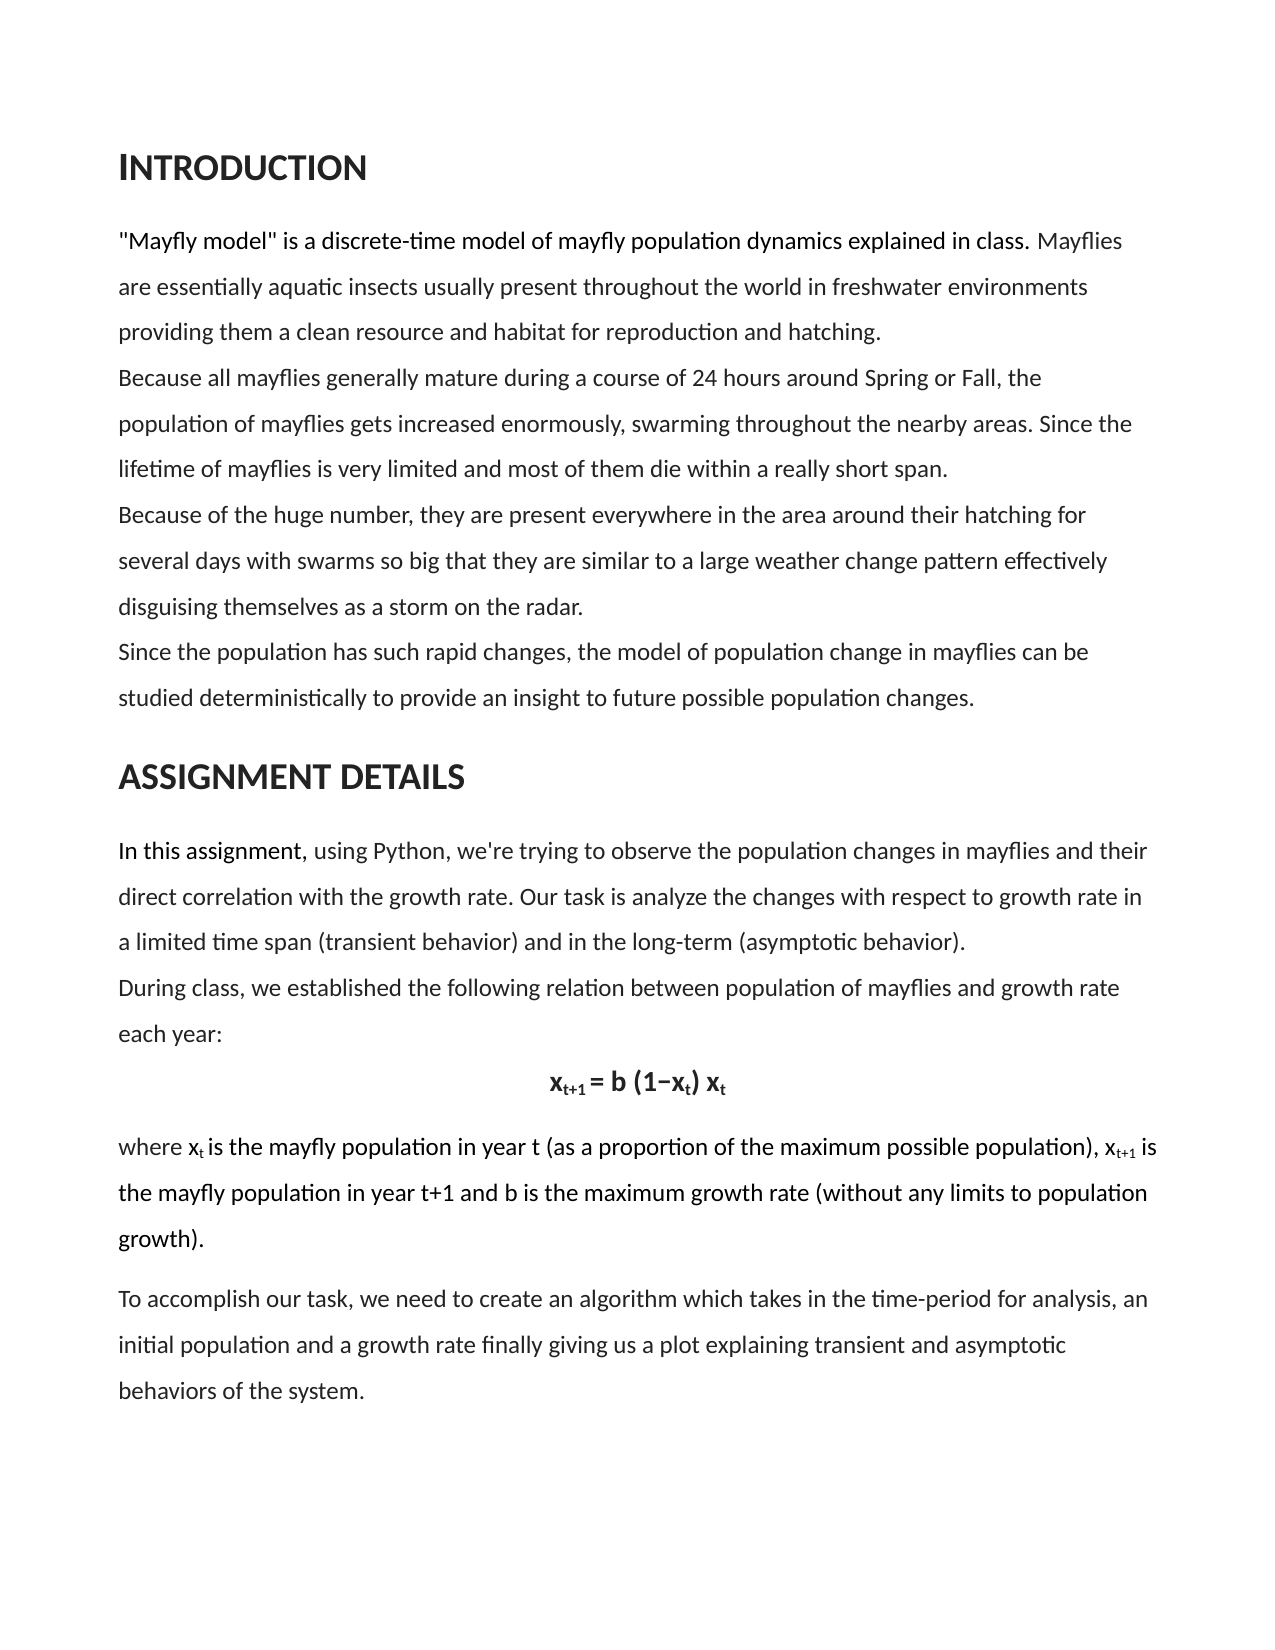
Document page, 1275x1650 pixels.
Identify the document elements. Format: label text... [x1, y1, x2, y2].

text xt+1 = b (1−xt) xt [118, 1063, 1157, 1099]
text Since the population has such rapid changes, the model of population change in mayflies can be studied deterministically to provide an insight to future possible population changes. [118, 637, 1157, 713]
text Because of the huge number, they are present everywhere in the area around their hatching for several days with swarms so big that they are similar to a large weather change pattern effectively disguising themselves as a storm on the radar. [118, 499, 1157, 621]
subtitle ASSIGNMENT DETAILS [118, 753, 1157, 799]
text where xt is the mayfly population in year t (as a proportion of the maximum possible population), xt+1 is the mayfly population in year t+1 and b is the maximum growth rate (without any limits to population growth). [118, 1132, 1157, 1253]
text Because all mayflies generally mature during a course of 24 hours around Spring or Fall, the population of mayflies gets increased enormously, swarming throughout the nearby areas. Since the lifetime of mayflies is very limited and most of them die within a really short span. [118, 362, 1157, 484]
text In this assignment, using Python, we're trying to observe the population changes in mayflies and their direct correlation with the growth rate. Our task is analyze the changes with respect to growth rate in a limited time span (transient behavior) and in the long-term (asymptotic behavior). [118, 835, 1157, 957]
text "Mayfly model" is a discrete-time model of mayfly population dynamics explained in class. Mayflies are essentially aquatic insects usually present throughout the world in freshwater environments providing them a clean resource and habitat for reproduction and hatching. [118, 225, 1157, 347]
text During class, we established the following relation between population of mayflies and growth rate each year: [118, 972, 1157, 1048]
text To accomplish our task, we need to create an algorithm which takes in the time-period for analysis, an initial population and a growth rate finally giving us a plot explaining transient and asymptotic behaviors of the system. [118, 1283, 1157, 1405]
subtitle INTRODUCTION [118, 143, 1157, 189]
